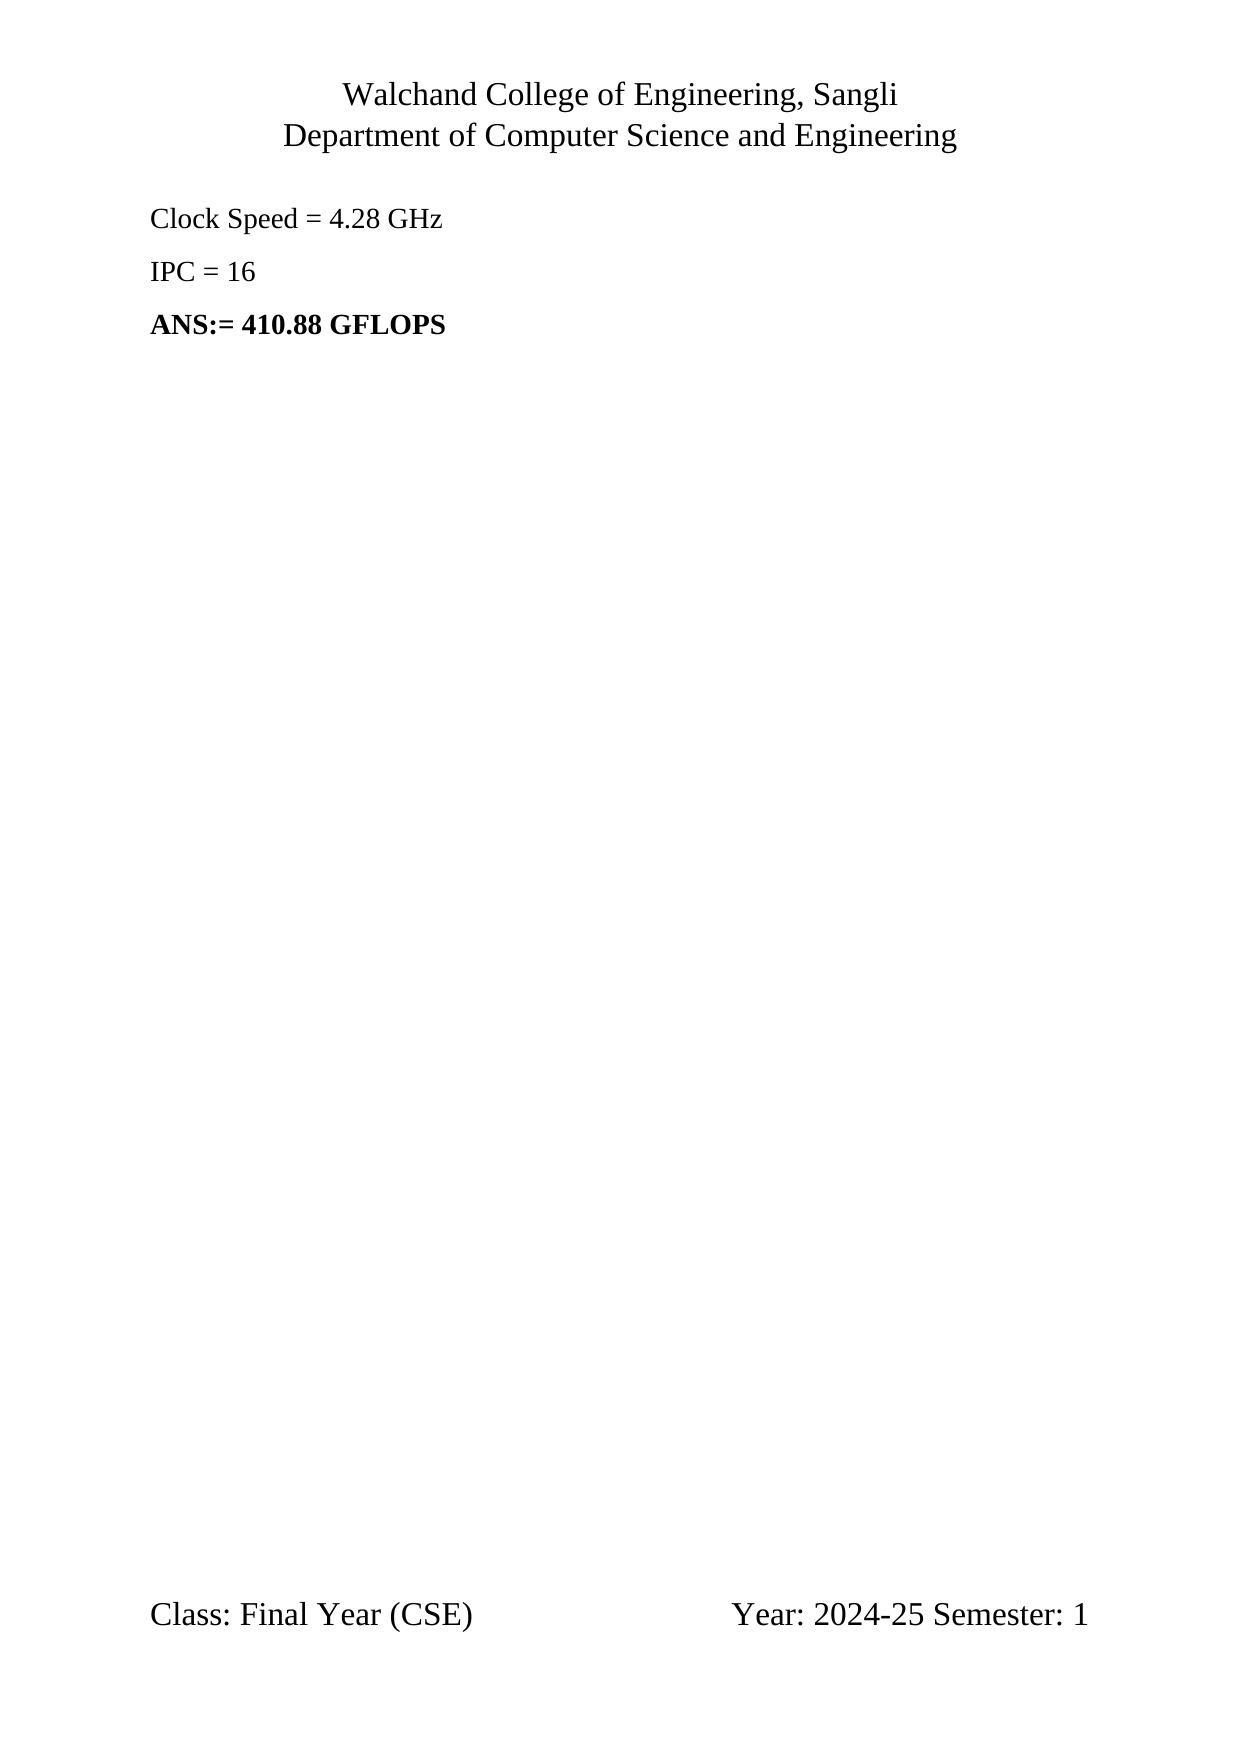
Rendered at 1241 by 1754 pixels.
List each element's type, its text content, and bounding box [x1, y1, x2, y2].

text Clock Speed = 4.28 GHz [150, 201, 1090, 235]
text IPC = 16 [150, 254, 1090, 287]
text ANS:= 410.88 GFLOPS [150, 307, 1090, 340]
